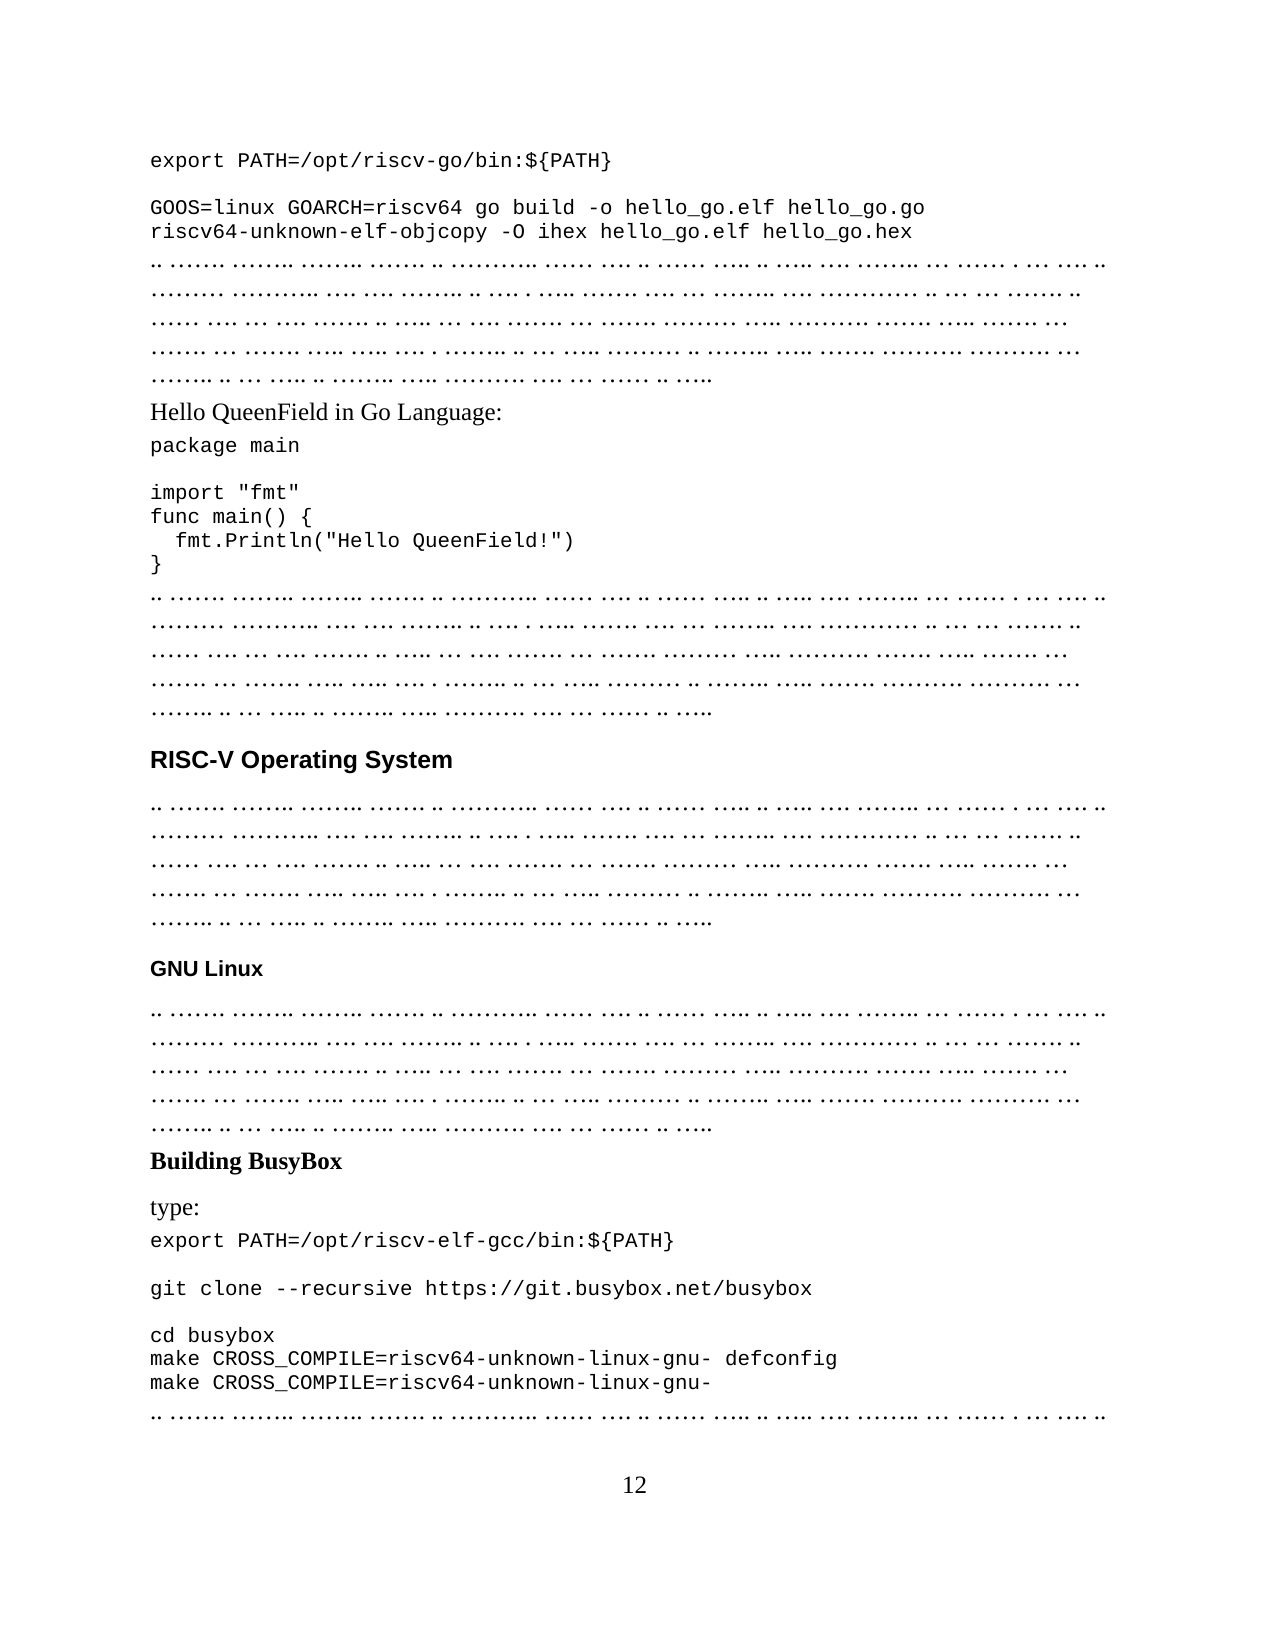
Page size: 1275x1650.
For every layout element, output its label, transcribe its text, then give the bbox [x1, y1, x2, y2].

text .. ……. …….. …….. ……. .. ……….. …… …. .. …… ….. .. ….. …. …….. … …… . … …. .. ……… ……….. …. …. …….. .. …. . ….. ……. …. … …….. …. ………… .. … … ……. .. …… …. … …. ……. .. ….. … …. ……. … ……. ……… ….. ………. ……. ….. ……. … ……. … ……. ….. ….. …. . …….. .. … ….. ……… .. …….. ….. ……. ………. ………. … …….. .. … ….. .. …….. ….. ………. …. … …… .. ….. [150, 993, 1125, 1137]
text make CROSS_COMPILE=riscv64-unknown-linux-gnu- [150, 1372, 1125, 1396]
text riscv64-unknown-elf-objcopy -O ihex hello_go.elf hello_go.hex [150, 221, 1125, 244]
text func main() { [150, 506, 1125, 529]
text .. ……. …….. …….. ……. .. ……….. …… …. .. …… ….. .. ….. …. …….. … …… . … …. .. ……… ……….. …. …. …….. .. …. . ….. ……. …. … …….. …. ………… .. … … ……. .. …… …. … …. ……. .. ….. … …. ……. … ……. ……… ….. ………. ……. ….. ……. … ……. … ……. ….. ….. …. . …….. .. … ….. ……… .. …….. ….. ……. ………. ………. … …….. .. … ….. .. …….. ….. ………. …. … …… .. ….. [150, 787, 1125, 930]
text git clone --recursive https://git.busybox.net/busybox [150, 1277, 1125, 1301]
text cd busybox [150, 1325, 1125, 1348]
text .. ……. …….. …….. ……. .. ……….. …… …. .. …… ….. .. ….. …. …….. … …… . … …. .. ……… ……….. …. …. …….. .. …. . ….. ……. …. … …….. …. ………… .. … … ……. .. …… …. … …. ……. .. ….. … …. ……. … ……. ……… ….. ………. ……. ….. ……. … ……. … ……. ….. ….. …. . …….. .. … ….. ……… .. …….. ….. ……. ………. ………. … …….. .. … ….. .. …….. ….. ………. …. … …… .. ….. [150, 577, 1125, 721]
text } [150, 553, 1125, 577]
subtitle RISC-V Operating System [150, 746, 1125, 774]
subtitle GNU Linux [150, 955, 1125, 981]
text type: [150, 1192, 1125, 1221]
text .. ……. …….. …….. ……. .. ……….. …… …. .. …… ….. .. ….. …. …….. … …… . … …. .. [150, 1396, 1125, 1424]
text .. ……. …….. …….. ……. .. ……….. …… …. .. …… ….. .. ….. …. …….. … …… . … …. .. ……… ……….. …. …. …….. .. …. . ….. ……. …. … …….. …. ………… .. … … ……. .. …… …. … …. ……. .. ….. … …. ……. … ……. ……… ….. ………. ……. ….. ……. … ……. … ……. ….. ….. …. . …….. .. … ….. ……… .. …….. ….. ……. ………. ………. … …….. .. … ….. .. …….. ….. ………. …. … …… .. ….. [150, 244, 1125, 388]
text GOOS=linux GOARCH=riscv64 go build -o hello_go.elf hello_go.go [150, 197, 1125, 221]
text fmt.Println("Hello QueenField!") [150, 529, 1125, 553]
text Hello QueenField in Go Language: [150, 397, 1125, 426]
text package main [150, 435, 1125, 459]
text Building BusyBox [150, 1146, 1125, 1174]
text export PATH=/opt/riscv-elf-gcc/bin:${PATH} [150, 1230, 1125, 1254]
text import "fmt" [150, 482, 1125, 506]
text export PATH=/opt/riscv-go/bin:${PATH} [150, 150, 1125, 174]
text make CROSS_COMPILE=riscv64-unknown-linux-gnu- defconfig [150, 1348, 1125, 1372]
